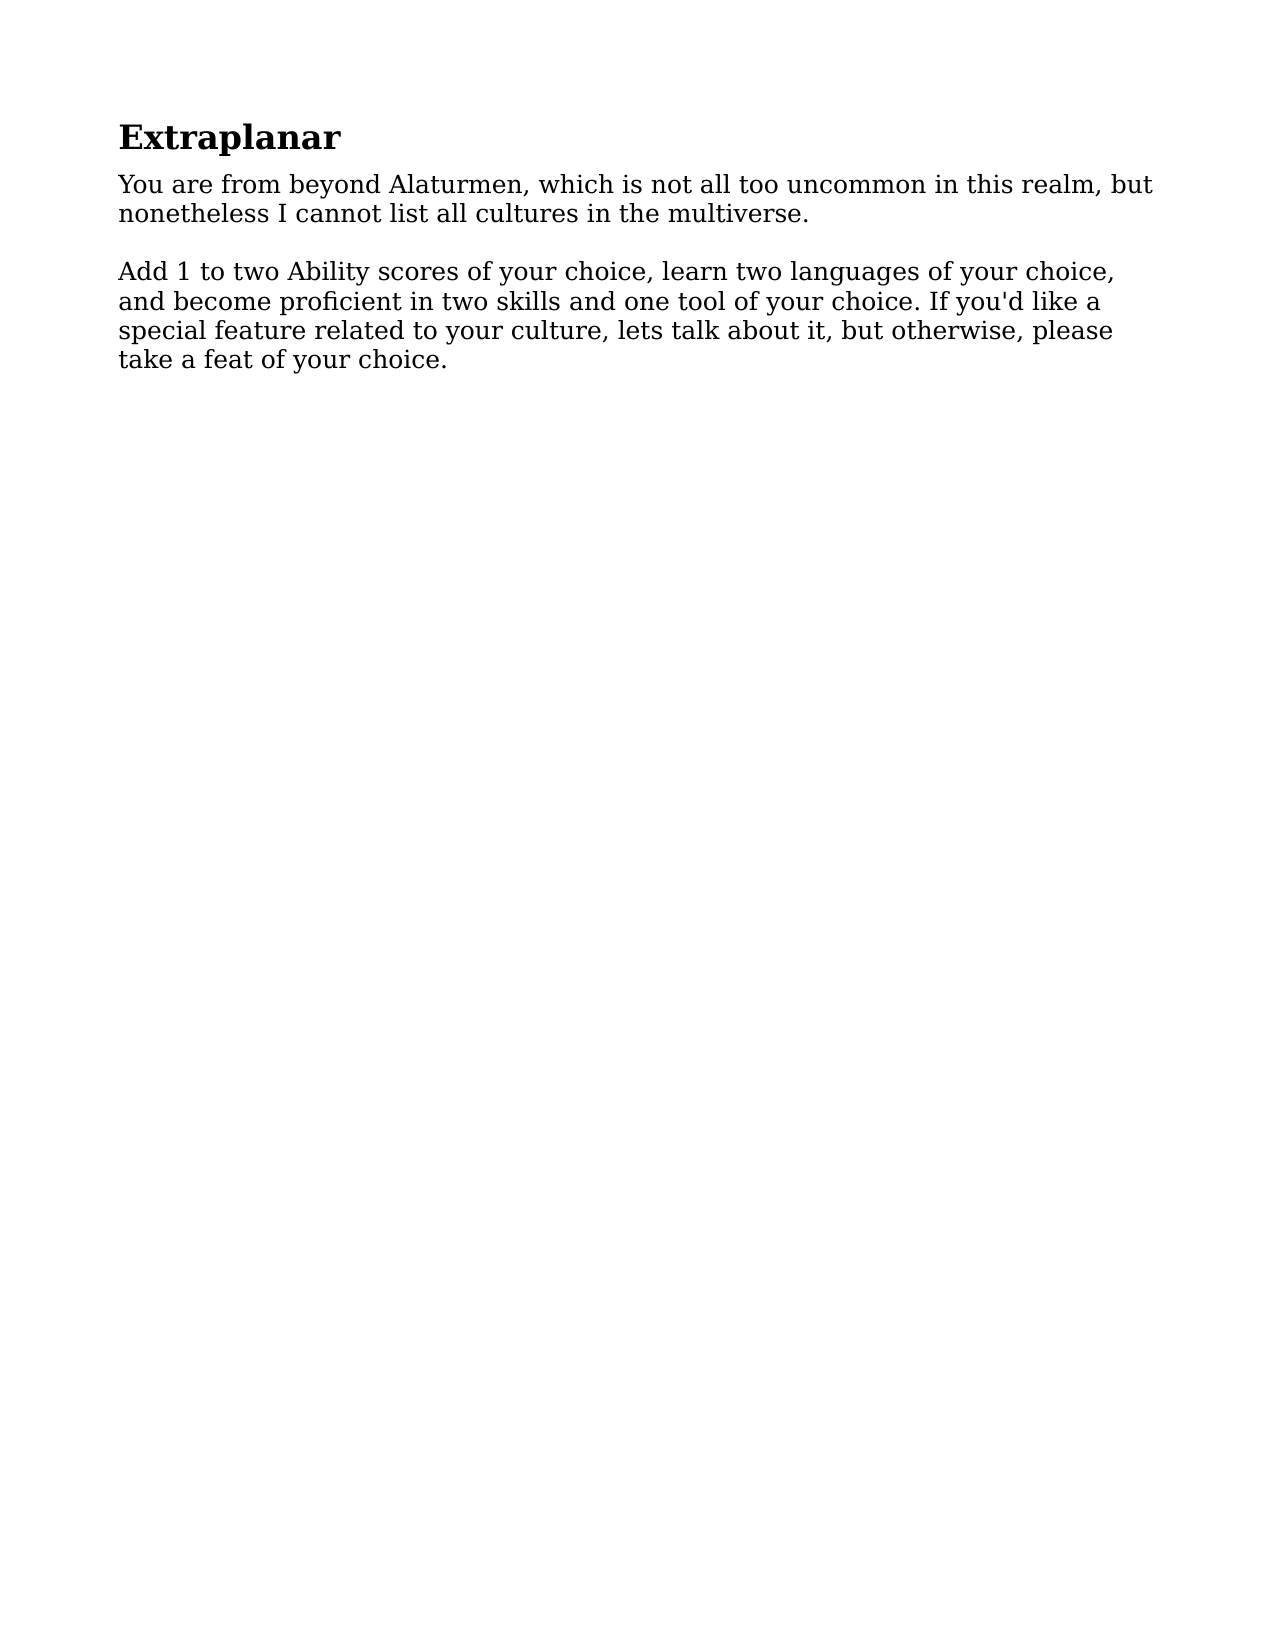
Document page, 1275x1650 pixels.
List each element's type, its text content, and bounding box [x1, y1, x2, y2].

text You are from beyond Alaturmen, which is not all too uncommon in this realm, but nonetheless I cannot list all cultures in the multiverse. [118, 170, 1157, 228]
subtitle Extraplanar [118, 118, 1157, 157]
text Add 1 to two Ability scores of your choice, learn two languages of your choice, and become proficient in two skills and one tool of your choice. If you'd like a special feature related to your culture, lets talk about it, but otherwise, please take a feat of your choice. [118, 257, 1157, 374]
